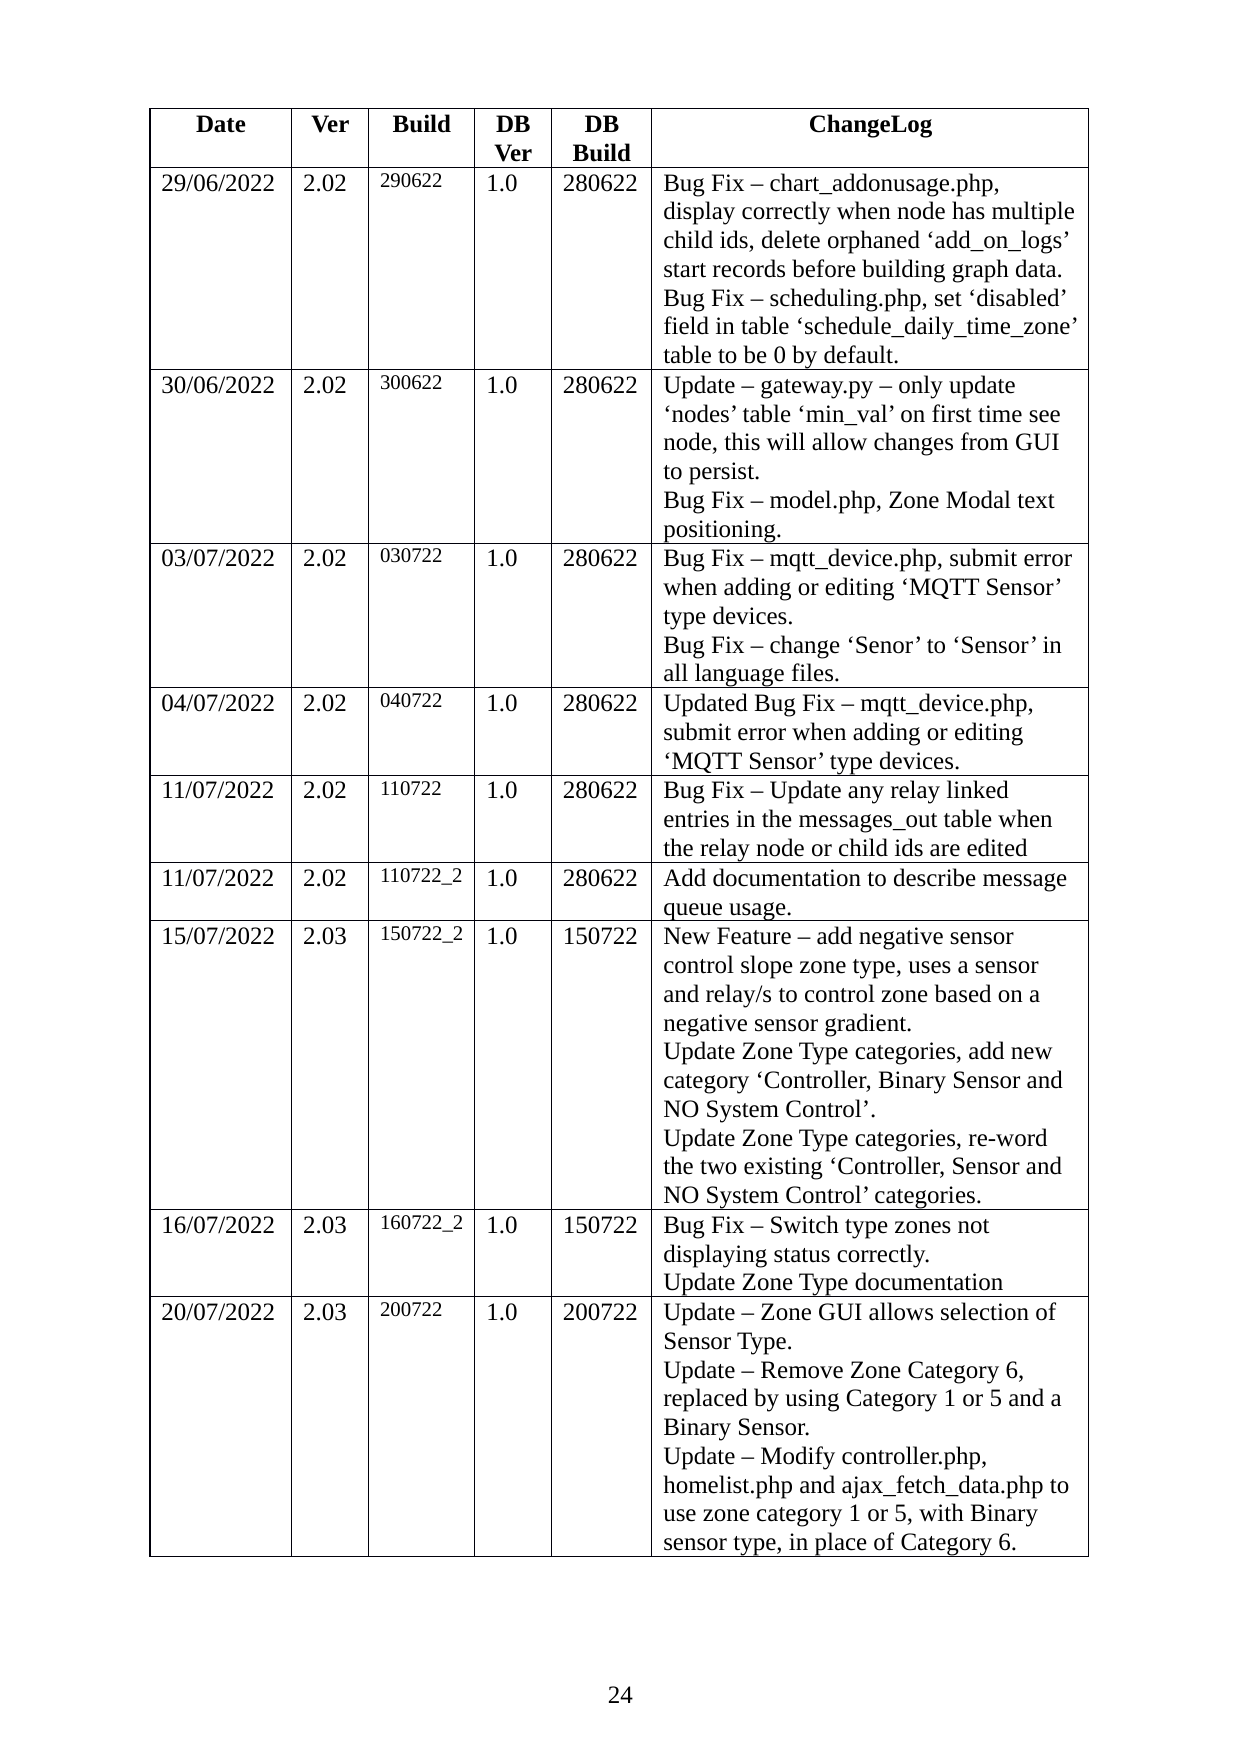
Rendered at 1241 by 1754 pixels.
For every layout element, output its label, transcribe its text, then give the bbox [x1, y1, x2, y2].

table_cell 2.03 [292, 1297, 368, 1556]
table_header ChangeLog [652, 109, 1088, 167]
table_cell 16/07/2022 [151, 1210, 291, 1296]
table_cell Add documentation to describe message queue usage. [652, 863, 1088, 920]
table_cell 03/07/2022 [151, 544, 291, 687]
table_cell 2.03 [292, 921, 368, 1209]
table_header DB Build [552, 109, 651, 167]
table_header Date [151, 109, 291, 167]
table_cell 1.0 [475, 1297, 551, 1556]
table_cell 280622 [552, 688, 651, 774]
table_cell 150722 [552, 921, 651, 1209]
table_cell 200722 [369, 1297, 474, 1556]
table_cell Bug Fix – Update any relay linked entries in the messages_out table when the relay node or child ids are edited [652, 776, 1088, 862]
table_cell Update – gateway.py – only update ‘nodes’ table ‘min_val’ on first time see node, this will allow changes from GUI to persist. Bug Fix – model.php, Zone Modal text positioning. [652, 370, 1088, 542]
table_cell 040722 [369, 688, 474, 774]
table_cell 030722 [369, 544, 474, 687]
table_cell 30/06/2022 [151, 370, 291, 542]
table_cell 11/07/2022 [151, 776, 291, 862]
table_cell 2.02 [292, 544, 368, 687]
table_cell 1.0 [475, 776, 551, 862]
table_cell 160722_2 [369, 1210, 474, 1296]
table_cell 04/07/2022 [151, 688, 291, 774]
table_cell 2.02 [292, 370, 368, 542]
table_cell 2.02 [292, 863, 368, 920]
table_cell Bug Fix – chart_addonusage.php, display correctly when node has multiple child ids, delete orphaned ‘add_on_logs’ start records before building graph data. Bug Fix – scheduling.php, set ‘disabled’ field in table ‘schedule_daily_time_zone’ table to be 0 by default. [652, 168, 1088, 369]
table_cell 1.0 [475, 370, 551, 542]
table_cell 2.03 [292, 1210, 368, 1296]
table_header Build [369, 109, 474, 167]
table_cell 280622 [552, 544, 651, 687]
table_cell 29/06/2022 [151, 168, 291, 369]
table_cell 280622 [552, 168, 651, 369]
table_cell Bug Fix – Switch type zones not displaying status correctly. Update Zone Type documentation [652, 1210, 1088, 1296]
table_cell 1.0 [475, 168, 551, 369]
table_cell 20/07/2022 [151, 1297, 291, 1556]
table_cell 280622 [552, 776, 651, 862]
table_cell 2.02 [292, 688, 368, 774]
table_cell 15/07/2022 [151, 921, 291, 1209]
table_cell 110722_2 [369, 863, 474, 920]
table_cell 150722_2 [369, 921, 474, 1209]
table_cell 1.0 [475, 921, 551, 1209]
table_cell 200722 [552, 1297, 651, 1556]
table_cell 280622 [552, 863, 651, 920]
table_cell 2.02 [292, 776, 368, 862]
table_cell 290622 [369, 168, 474, 369]
table_cell 300622 [369, 370, 474, 542]
table_cell Update – Zone GUI allows selection of Sensor Type. Update – Remove Zone Category 6, replaced by using Category 1 or 5 and a Binary Sensor. Update – Modify controller.php, homelist.php and ajax_fetch_data.php to use zone category 1 or 5, with Binary sensor type, in place of Category 6. [652, 1297, 1088, 1556]
table_cell 280622 [552, 370, 651, 542]
table_cell Bug Fix – mqtt_device.php, submit error when adding or editing ‘MQTT Sensor’ type devices. Bug Fix – change ‘Senor’ to ‘Sensor’ in all language files. [652, 544, 1088, 687]
table_cell 110722 [369, 776, 474, 862]
table_cell Updated Bug Fix – mqtt_device.php, submit error when adding or editing ‘MQTT Sensor’ type devices. [652, 688, 1088, 774]
table_cell 1.0 [475, 688, 551, 774]
table_cell 11/07/2022 [151, 863, 291, 920]
table_header Ver [292, 109, 368, 167]
table_cell 1.0 [475, 863, 551, 920]
table_cell 150722 [552, 1210, 651, 1296]
table_cell 1.0 [475, 544, 551, 687]
table_header DB Ver [475, 109, 551, 167]
table_cell 2.02 [292, 168, 368, 369]
table_cell New Feature – add negative sensor control slope zone type, uses a sensor and relay/s to control zone based on a negative sensor gradient. Update Zone Type categories, add new category ‘Controller, Binary Sensor and NO System Control’. Update Zone Type categories, re-word the two existing ‘Controller, Sensor and NO System Control’ categories. [652, 921, 1088, 1209]
table_cell 1.0 [475, 1210, 551, 1296]
